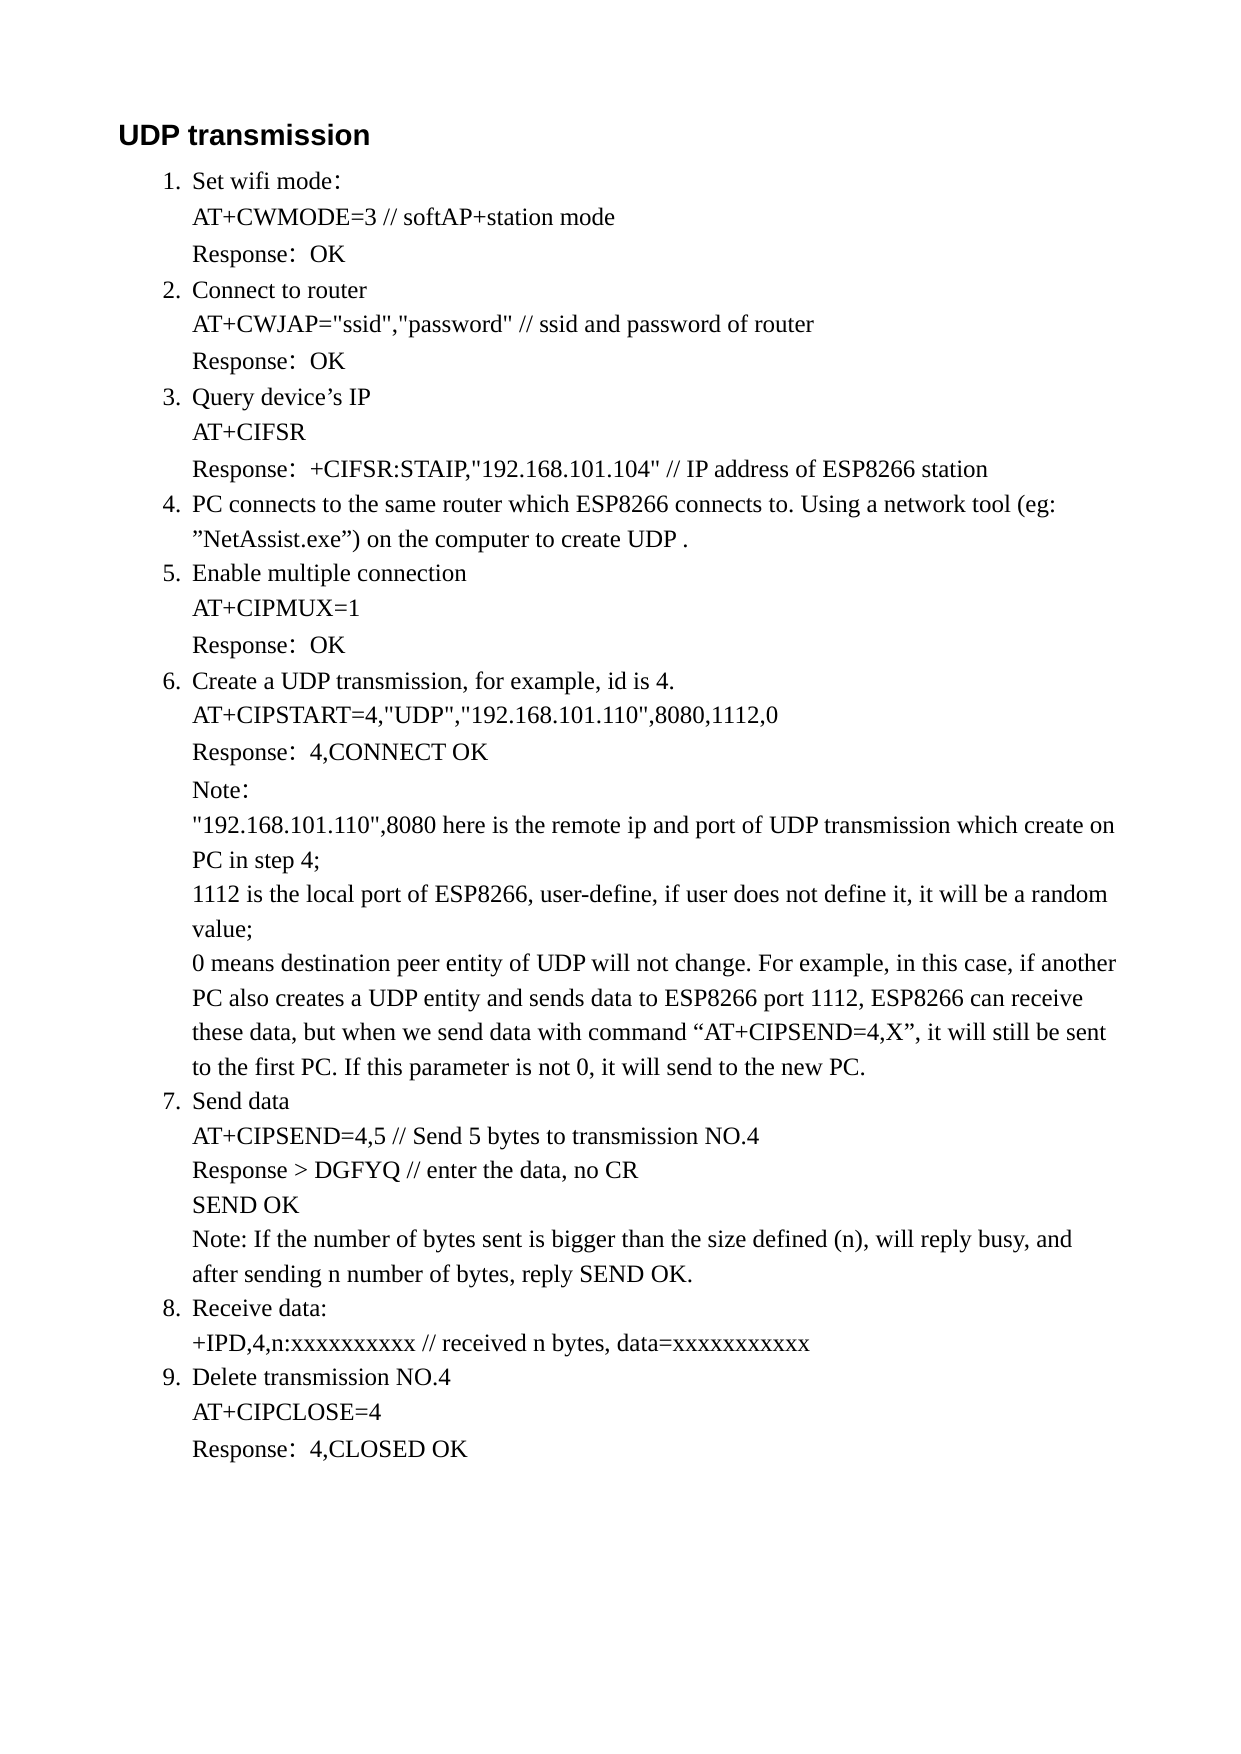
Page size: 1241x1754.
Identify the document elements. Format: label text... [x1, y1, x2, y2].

list PC connects to the same router which ESP8266 connects to. Using a network tool (eg: ”NetAssist.exe”) on the computer to create UDP . [162, 489, 1122, 553]
list Connect to router AT+CWJAP="ssid","password" // ssid and password of router Response：OK [162, 275, 1122, 376]
list Enable multiple connection AT+CIPMUX=1 Response：OK [162, 558, 1122, 659]
list Delete transmission NO.4 AT+CIPCLOSE=4 Response：4,CLOSED OK [162, 1362, 1122, 1463]
list Set wifi mode： AT+CWMODE=3 // softAP+station mode Response：OK [162, 164, 1122, 268]
subtitle UDP transmission [118, 118, 1122, 152]
list Receive data: +IPD,4,n:xxxxxxxxxx // received n bytes, data=xxxxxxxxxxx [162, 1293, 1122, 1357]
list Create a UDP transmission, for example, id is 4. AT+CIPSTART=4,"UDP","192.168.101.110",8080,1112,0 Response：4,CONNECT OK Note： "192.168.101.110",8080 here is the remote ip and port of UDP transmission which create on PC in step 4; 1112 is the local port of ESP8266, user-define, if user does not define it, it will be a random value; 0 means destination peer entity of UDP will not change. For example, in this case, if another PC also creates a UDP entity and sends data to ESP8266 port 1112, ESP8266 can receive these data, but when we send data with command “AT+CIPSEND=4,X”, it will still be sent to the first PC. If this parameter is not 0, it will send to the new PC. [162, 666, 1122, 1081]
list Send data AT+CIPSEND=4,5 // Send 5 bytes to transmission NO.4 Response > DGFYQ // enter the data, no CR SEND OK Note: If the number of bytes sent is bigger than the size defined (n), will reply busy, and after sending n number of bytes, reply SEND OK. [162, 1086, 1122, 1288]
list Query device’s IP AT+CIFSR Response：+CIFSR:STAIP,"192.168.101.104" // IP address of ESP8266 station [162, 382, 1122, 483]
